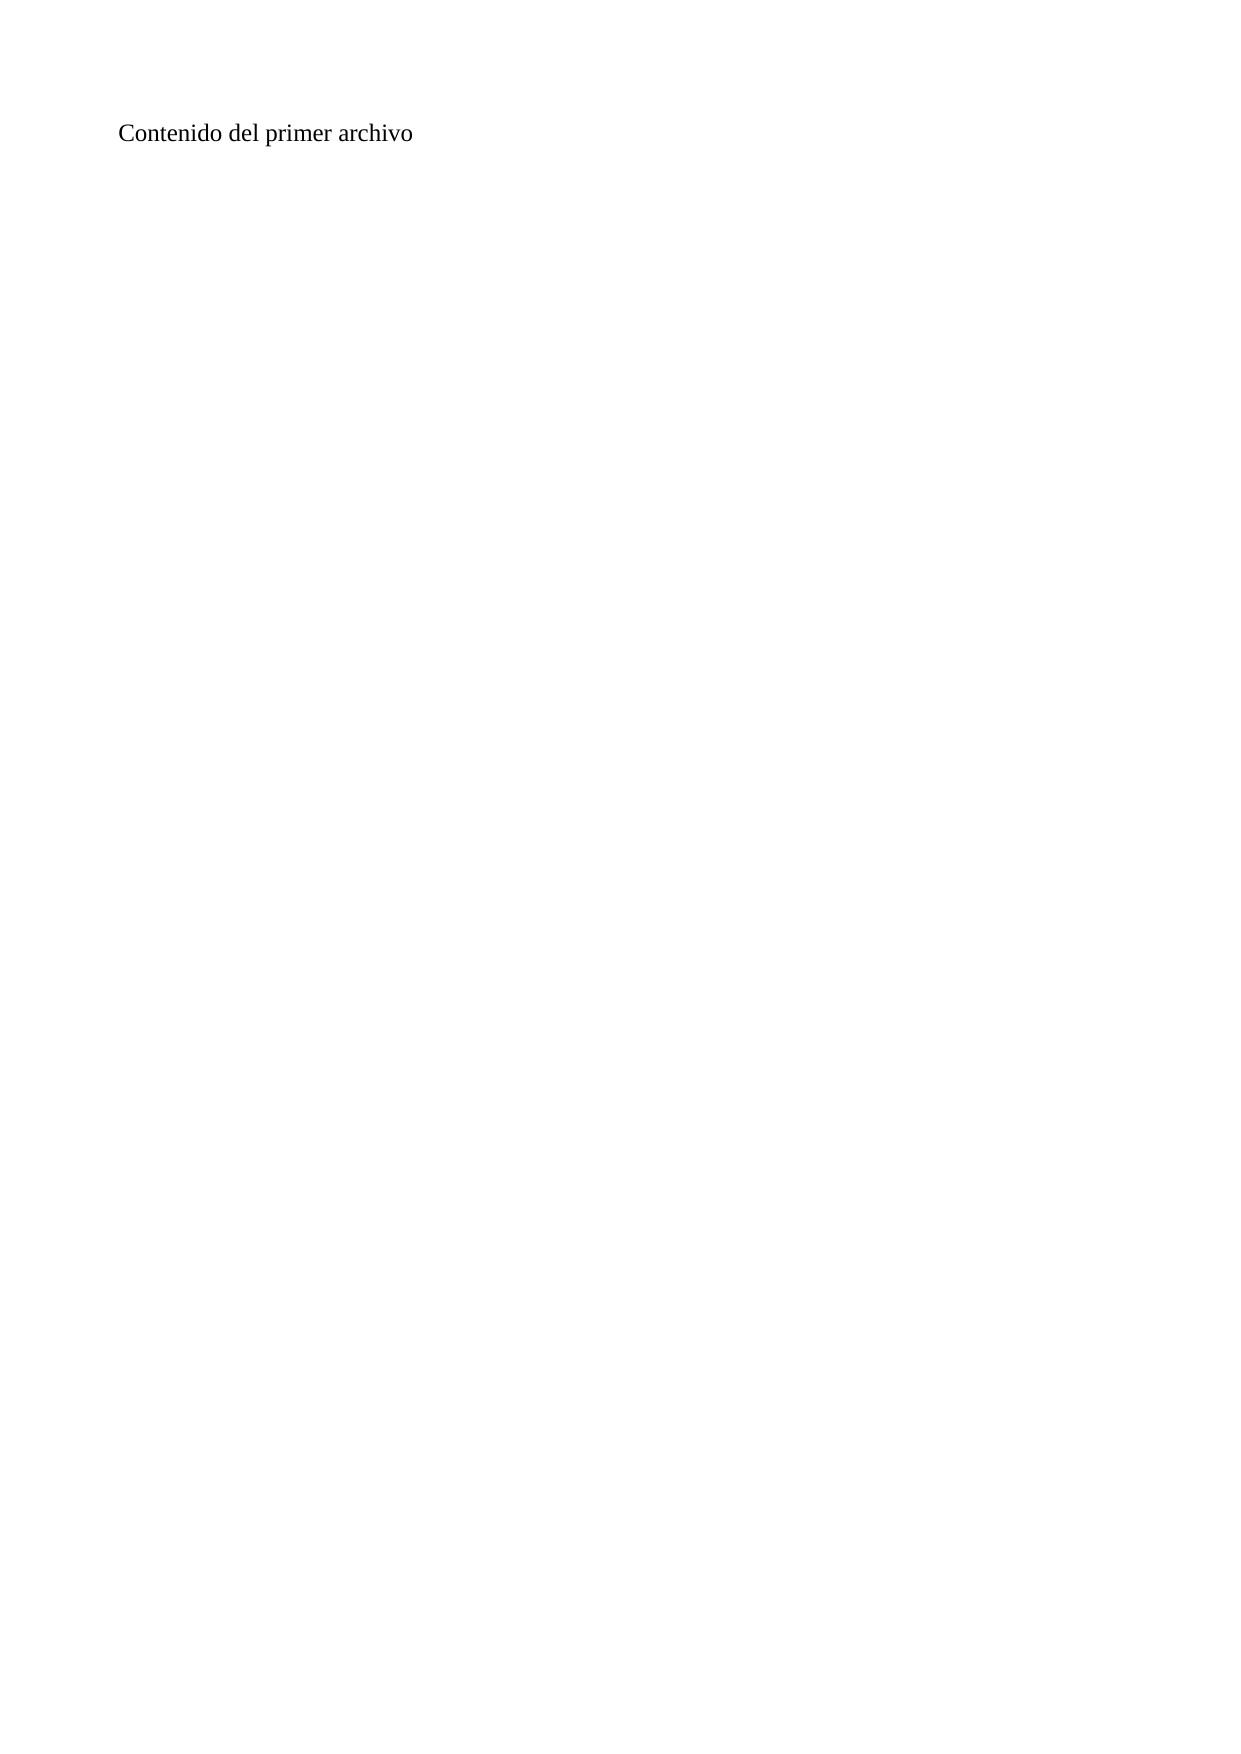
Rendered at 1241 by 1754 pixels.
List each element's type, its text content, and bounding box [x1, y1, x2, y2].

text Contenido del primer archivo [118, 118, 1122, 147]
